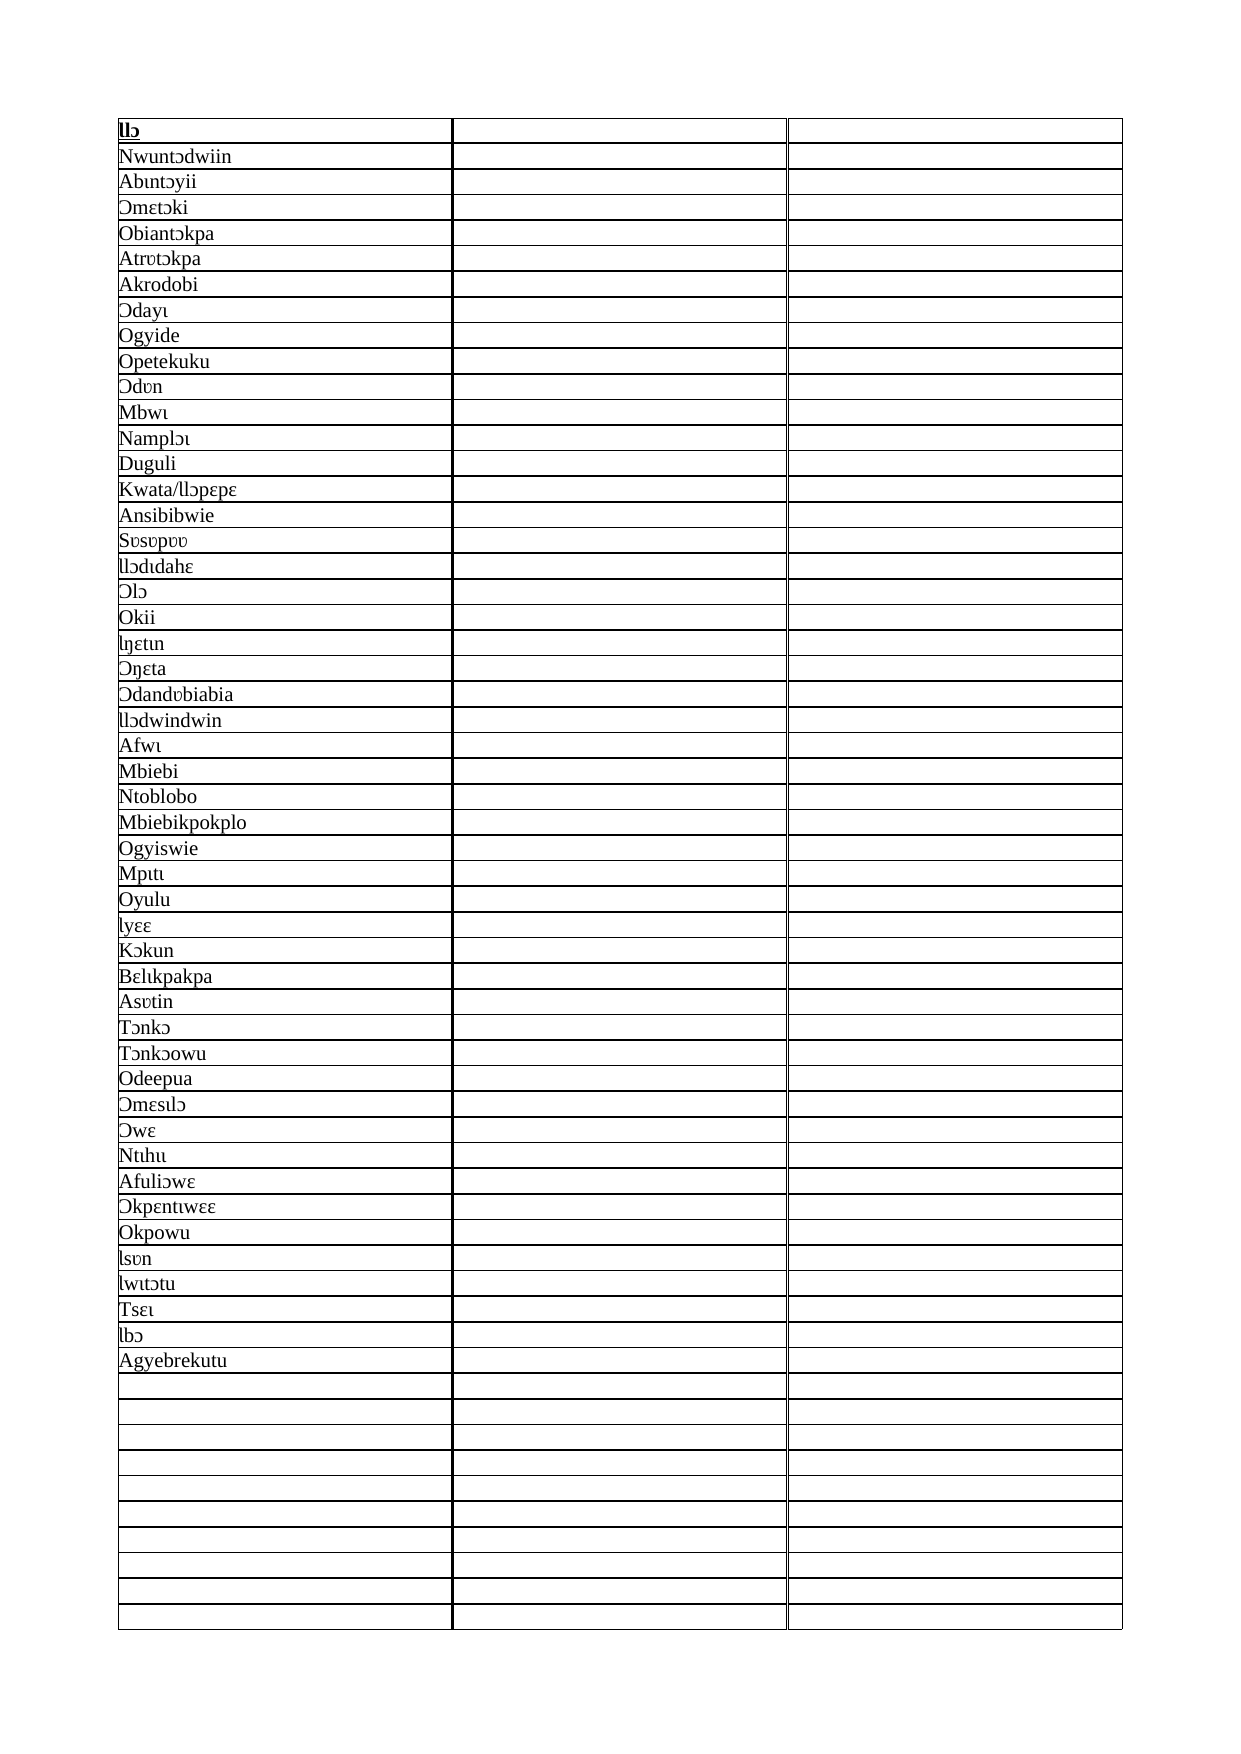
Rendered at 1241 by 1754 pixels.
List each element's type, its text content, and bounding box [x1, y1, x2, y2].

table_cell [789, 656, 1122, 680]
table_cell [454, 1374, 786, 1398]
table_cell [119, 1528, 451, 1552]
table_cell [789, 733, 1122, 757]
table_cell [454, 144, 786, 168]
table_cell Ɔdayɩ [119, 298, 451, 322]
table_cell [454, 861, 786, 885]
table_cell [454, 759, 786, 783]
table_cell [454, 938, 786, 962]
table_cell [454, 246, 786, 270]
table_cell [789, 1066, 1122, 1090]
table_cell [789, 913, 1122, 937]
table_cell [454, 580, 786, 604]
table_cell Mpɩtɩ [119, 861, 451, 885]
table_cell Ɔmɛtɔki [119, 195, 451, 219]
table_cell [789, 631, 1122, 655]
table_cell [454, 1579, 786, 1603]
table_cell [789, 1092, 1122, 1116]
table_cell [789, 1118, 1122, 1142]
table_cell Ɩyɛɛ [119, 913, 451, 937]
table_cell [789, 1015, 1122, 1039]
table_cell [119, 1476, 451, 1500]
table_cell [454, 1195, 786, 1219]
table_cell Abɩntɔyii [119, 170, 451, 194]
table_cell [119, 1374, 451, 1398]
table_cell [789, 298, 1122, 322]
table_cell [789, 1374, 1122, 1398]
table_cell Duguli [119, 451, 451, 475]
table_cell Bɛlɩkpakpa [119, 964, 451, 988]
table_cell [789, 580, 1122, 604]
table_cell Sʋsʋpʋʋ [119, 528, 451, 552]
table_header [454, 119, 786, 142]
table_cell Tɔnkɔ [119, 1015, 451, 1039]
table_header [789, 119, 1122, 142]
table_cell [789, 426, 1122, 450]
table_cell [119, 1425, 451, 1449]
table_cell [454, 1143, 786, 1167]
table_header Ɩlɔ [119, 119, 451, 142]
table_cell [454, 1169, 786, 1193]
table_cell [789, 1271, 1122, 1295]
table_cell [454, 656, 786, 680]
table_cell Mbwɩ [119, 400, 451, 424]
table_cell Afuliɔwɛ [119, 1169, 451, 1193]
table_cell [789, 1400, 1122, 1424]
table_cell Okii [119, 605, 451, 629]
table_cell Oyulu [119, 887, 451, 911]
table_cell [454, 272, 786, 296]
table_cell Mbiebikpokplo [119, 810, 451, 834]
table_cell Ɩsʋn [119, 1246, 451, 1270]
table_cell [454, 1015, 786, 1039]
table_cell [454, 323, 786, 347]
table_cell [454, 1246, 786, 1270]
table_cell Ɩŋɛtɩn [119, 631, 451, 655]
table_cell [454, 426, 786, 450]
table_cell [789, 1195, 1122, 1219]
table_cell [789, 964, 1122, 988]
table_cell Afwɩ [119, 733, 451, 757]
table_cell [789, 1246, 1122, 1270]
table_cell [119, 1502, 451, 1526]
table_cell Asʋtin [119, 990, 451, 1014]
table_cell [454, 1605, 786, 1629]
table_cell [789, 170, 1122, 194]
table_cell [789, 1348, 1122, 1372]
table_cell [789, 938, 1122, 962]
table_cell [454, 631, 786, 655]
table_cell [789, 887, 1122, 911]
table_cell Ansibibwie [119, 503, 451, 527]
table_cell Mbiebi [119, 759, 451, 783]
table_cell [454, 554, 786, 578]
table_cell [454, 400, 786, 424]
table_cell [119, 1451, 451, 1475]
table_cell [789, 1297, 1122, 1321]
table_cell Agyebrekutu [119, 1348, 451, 1372]
table_cell Atrʋtɔkpa [119, 246, 451, 270]
table_cell [454, 1297, 786, 1321]
table_cell [454, 1425, 786, 1449]
table_cell Tɔnkɔowu [119, 1041, 451, 1065]
table_cell Nwuntɔdwiin [119, 144, 451, 168]
table_cell [789, 785, 1122, 809]
table_cell [789, 1169, 1122, 1193]
table_cell Kɔkun [119, 938, 451, 962]
table_cell [789, 503, 1122, 527]
table_cell [454, 221, 786, 245]
table_cell [789, 554, 1122, 578]
table_cell [454, 375, 786, 399]
table_cell [454, 1451, 786, 1475]
table_cell Ɩlɔdwindwin [119, 708, 451, 732]
table_cell [789, 1476, 1122, 1500]
table_cell [454, 1400, 786, 1424]
table_cell Tsɛɩ [119, 1297, 451, 1321]
table_cell [789, 375, 1122, 399]
table_cell Okpowu [119, 1220, 451, 1244]
table_cell [789, 1451, 1122, 1475]
table_cell [454, 1323, 786, 1347]
table_cell [789, 708, 1122, 732]
table_cell [789, 1323, 1122, 1347]
table_cell [789, 759, 1122, 783]
table_cell Ntɩhɩɩ [119, 1143, 451, 1167]
table_cell [789, 477, 1122, 501]
table_cell Ɔkpɛntɩwɛɛ [119, 1195, 451, 1219]
table_cell [789, 1143, 1122, 1167]
table_cell [454, 1092, 786, 1116]
table_cell [454, 1348, 786, 1372]
table_cell [789, 1502, 1122, 1526]
table_cell Ntoblobo [119, 785, 451, 809]
table_cell [454, 1528, 786, 1552]
table_cell [454, 1041, 786, 1065]
table_cell Ɔlɔ [119, 580, 451, 604]
table_cell Ɩbɔ [119, 1323, 451, 1347]
table_cell Odeepua [119, 1066, 451, 1090]
table_cell [789, 682, 1122, 706]
table_cell Ɔmɛsɩlɔ [119, 1092, 451, 1116]
table_cell [454, 887, 786, 911]
table_cell Opetekuku [119, 349, 451, 373]
table_cell [454, 451, 786, 475]
table_cell [789, 272, 1122, 296]
table_cell [454, 1553, 786, 1577]
table_cell [454, 810, 786, 834]
table_cell [454, 1271, 786, 1295]
table_cell [789, 400, 1122, 424]
table_cell [454, 708, 786, 732]
table_cell Ɩwɩtɔtu [119, 1271, 451, 1295]
table_cell Akrodobi [119, 272, 451, 296]
table_cell Obiantɔkpa [119, 221, 451, 245]
table_cell Ogyide [119, 323, 451, 347]
table_cell [454, 913, 786, 937]
table_cell [789, 1220, 1122, 1244]
table_cell Namplɔɩ [119, 426, 451, 450]
table_cell [454, 1066, 786, 1090]
table_cell [454, 349, 786, 373]
table_cell [119, 1605, 451, 1629]
table_cell [789, 810, 1122, 834]
table_cell [454, 503, 786, 527]
table_cell [789, 195, 1122, 219]
table_cell [789, 861, 1122, 885]
table_cell Kwata/Ɩlɔpɛpɛ [119, 477, 451, 501]
table_cell [454, 1476, 786, 1500]
table_cell [789, 1579, 1122, 1603]
table_cell [789, 1553, 1122, 1577]
table_cell [789, 144, 1122, 168]
table_cell Ogyiswie [119, 836, 451, 860]
table_cell [454, 528, 786, 552]
table_cell [119, 1579, 451, 1603]
table_cell [789, 990, 1122, 1014]
table_cell Ɔŋɛta [119, 656, 451, 680]
table_cell [454, 170, 786, 194]
table_cell [454, 477, 786, 501]
table_cell [454, 1502, 786, 1526]
table_cell [789, 246, 1122, 270]
table_cell [789, 349, 1122, 373]
table_cell Ɔwɛ [119, 1118, 451, 1142]
table_cell [454, 964, 786, 988]
table_cell [789, 1605, 1122, 1629]
table_cell [454, 298, 786, 322]
table_cell [789, 1425, 1122, 1449]
table_cell [454, 605, 786, 629]
table_cell [119, 1553, 451, 1577]
table_cell [454, 1118, 786, 1142]
table_cell [454, 195, 786, 219]
table_cell [789, 605, 1122, 629]
table_cell [789, 528, 1122, 552]
table_cell [454, 682, 786, 706]
table_cell [789, 1041, 1122, 1065]
table_cell Ɩlɔdɩdahɛ [119, 554, 451, 578]
table_cell [454, 836, 786, 860]
table_cell [454, 1220, 786, 1244]
table_cell [454, 733, 786, 757]
table_cell [789, 836, 1122, 860]
table_cell Ɔdandʋbiabia [119, 682, 451, 706]
table_cell [789, 1528, 1122, 1552]
table_cell [119, 1400, 451, 1424]
table_cell [789, 221, 1122, 245]
table_cell [454, 785, 786, 809]
table_cell [789, 451, 1122, 475]
table_cell [454, 990, 786, 1014]
table_cell Ɔdʋn [119, 375, 451, 399]
table_cell [789, 323, 1122, 347]
